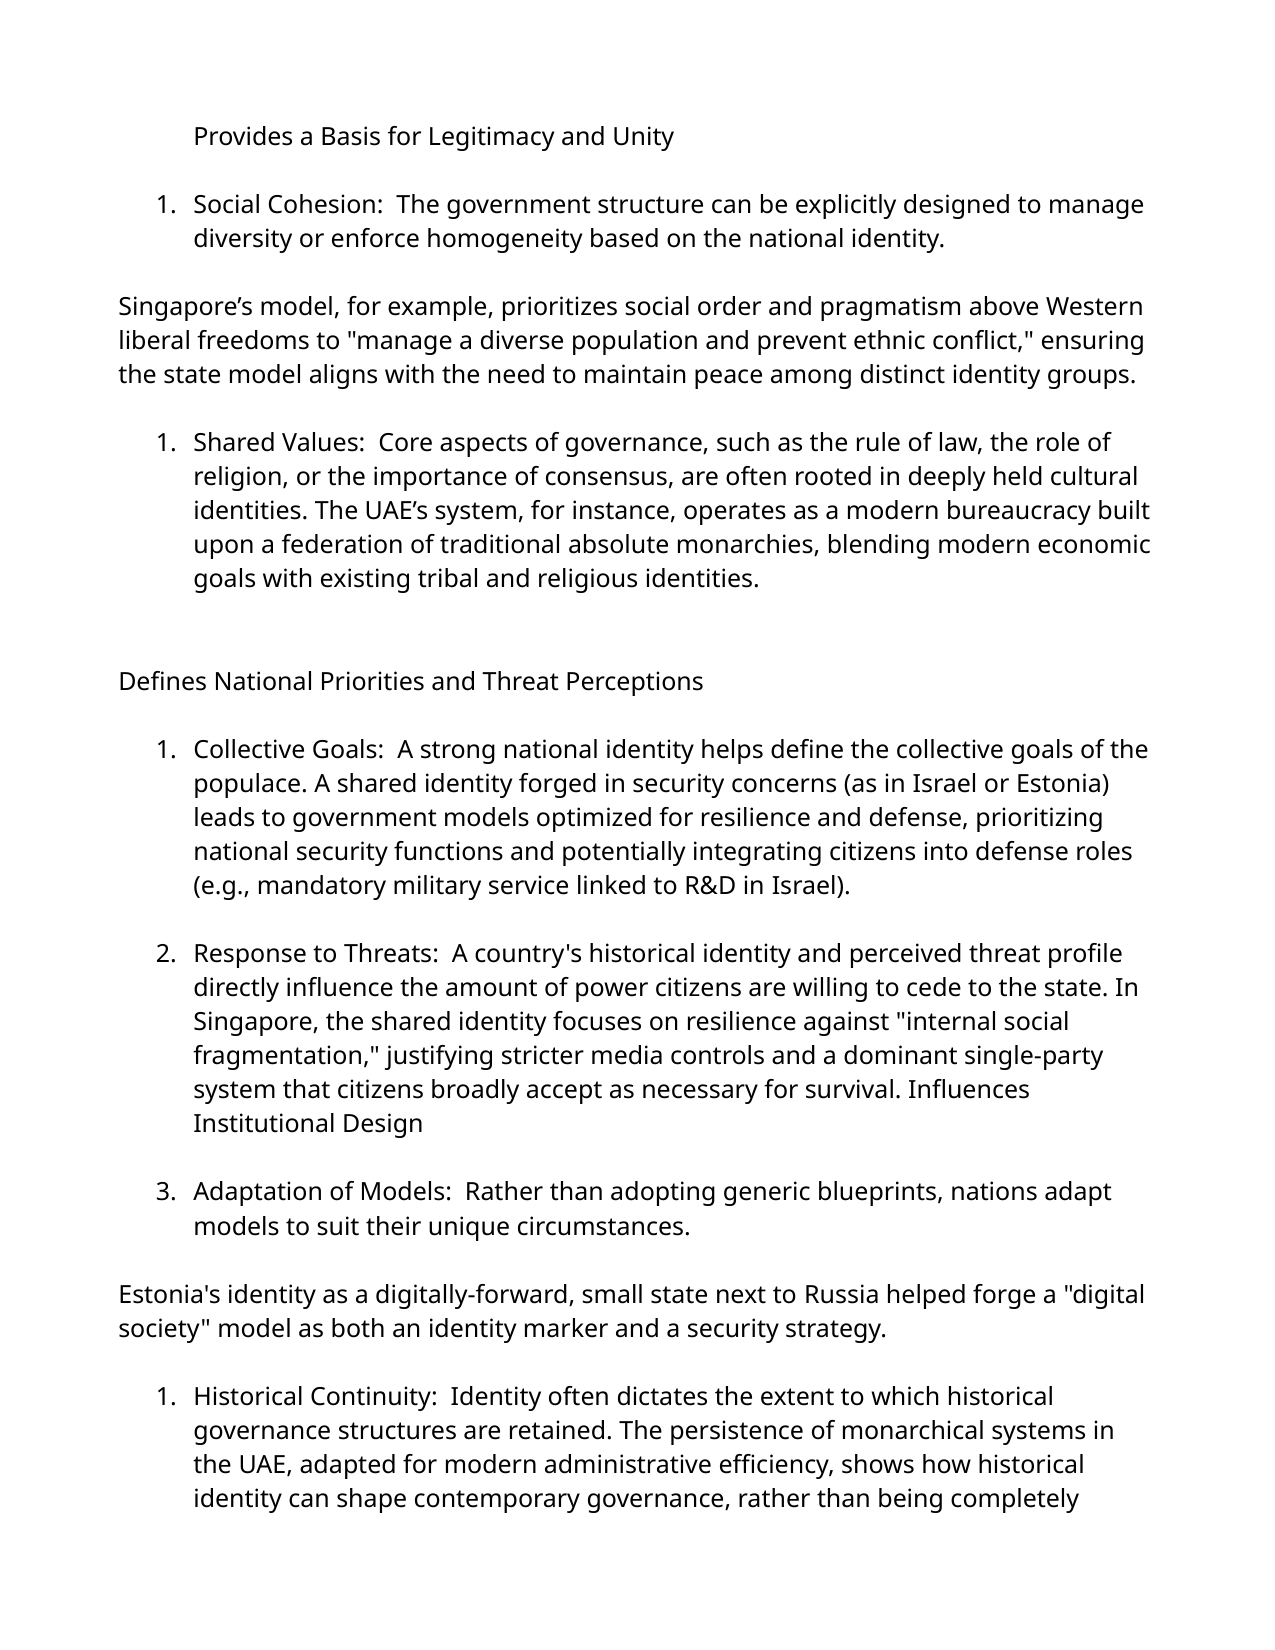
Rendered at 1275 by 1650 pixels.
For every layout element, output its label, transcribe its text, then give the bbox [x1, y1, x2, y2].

list Response to Threats: A country's historical identity and perceived threat profile directly influence the amount of power citizens are willing to cede to the state. In Singapore, the shared identity focuses on resilience against "internal social fragmentation," justifying stricter media controls and a dominant single-party system that citizens broadly accept as necessary for survival. Influences Institutional Design [156, 936, 1157, 1140]
list Estonia's identity as a digitally-forward, small state next to Russia helped forge a "digital society" model as both an identity marker and a security strategy. [118, 1276, 1157, 1344]
list Social Cohesion: The government structure can be explicitly designed to manage diversity or enforce homogeneity based on the national identity. [156, 186, 1157, 254]
list Adaptation of Models: Rather than adopting generic blueprints, nations adapt models to suit their unique circumstances. [156, 1174, 1157, 1242]
list Provides a Basis for Legitimacy and Unity [156, 118, 1157, 152]
list Historical Continuity: Identity often dictates the extent to which historical governance structures are retained. The persistence of monarchical systems in the UAE, adapted for modern administrative efficiency, shows how historical identity can shape contemporary governance, rather than being completely [156, 1378, 1157, 1515]
list Singapore’s model, for example, prioritizes social order and pragmatism above Western liberal freedoms to "manage a diverse population and prevent ethnic conflict," ensuring the state model aligns with the need to maintain peace among distinct identity groups. [118, 288, 1157, 391]
text Defines National Priorities and Threat Perceptions [118, 663, 1157, 697]
list Shared Values: Core aspects of governance, such as the rule of law, the role of religion, or the importance of consensus, are often rooted in deeply held cultural identities. The UAE’s system, for instance, operates as a modern bureaucracy built upon a federation of traditional absolute monarchies, blending modern economic goals with existing tribal and religious identities. [156, 425, 1157, 595]
list Collective Goals: A strong national identity helps define the collective goals of the populace. A shared identity forged in security concerns (as in Israel or Estonia) leads to government models optimized for resilience and defense, prioritizing national security functions and potentially integrating citizens into defense roles (e.g., mandatory military service linked to R&D in Israel). [156, 731, 1157, 902]
